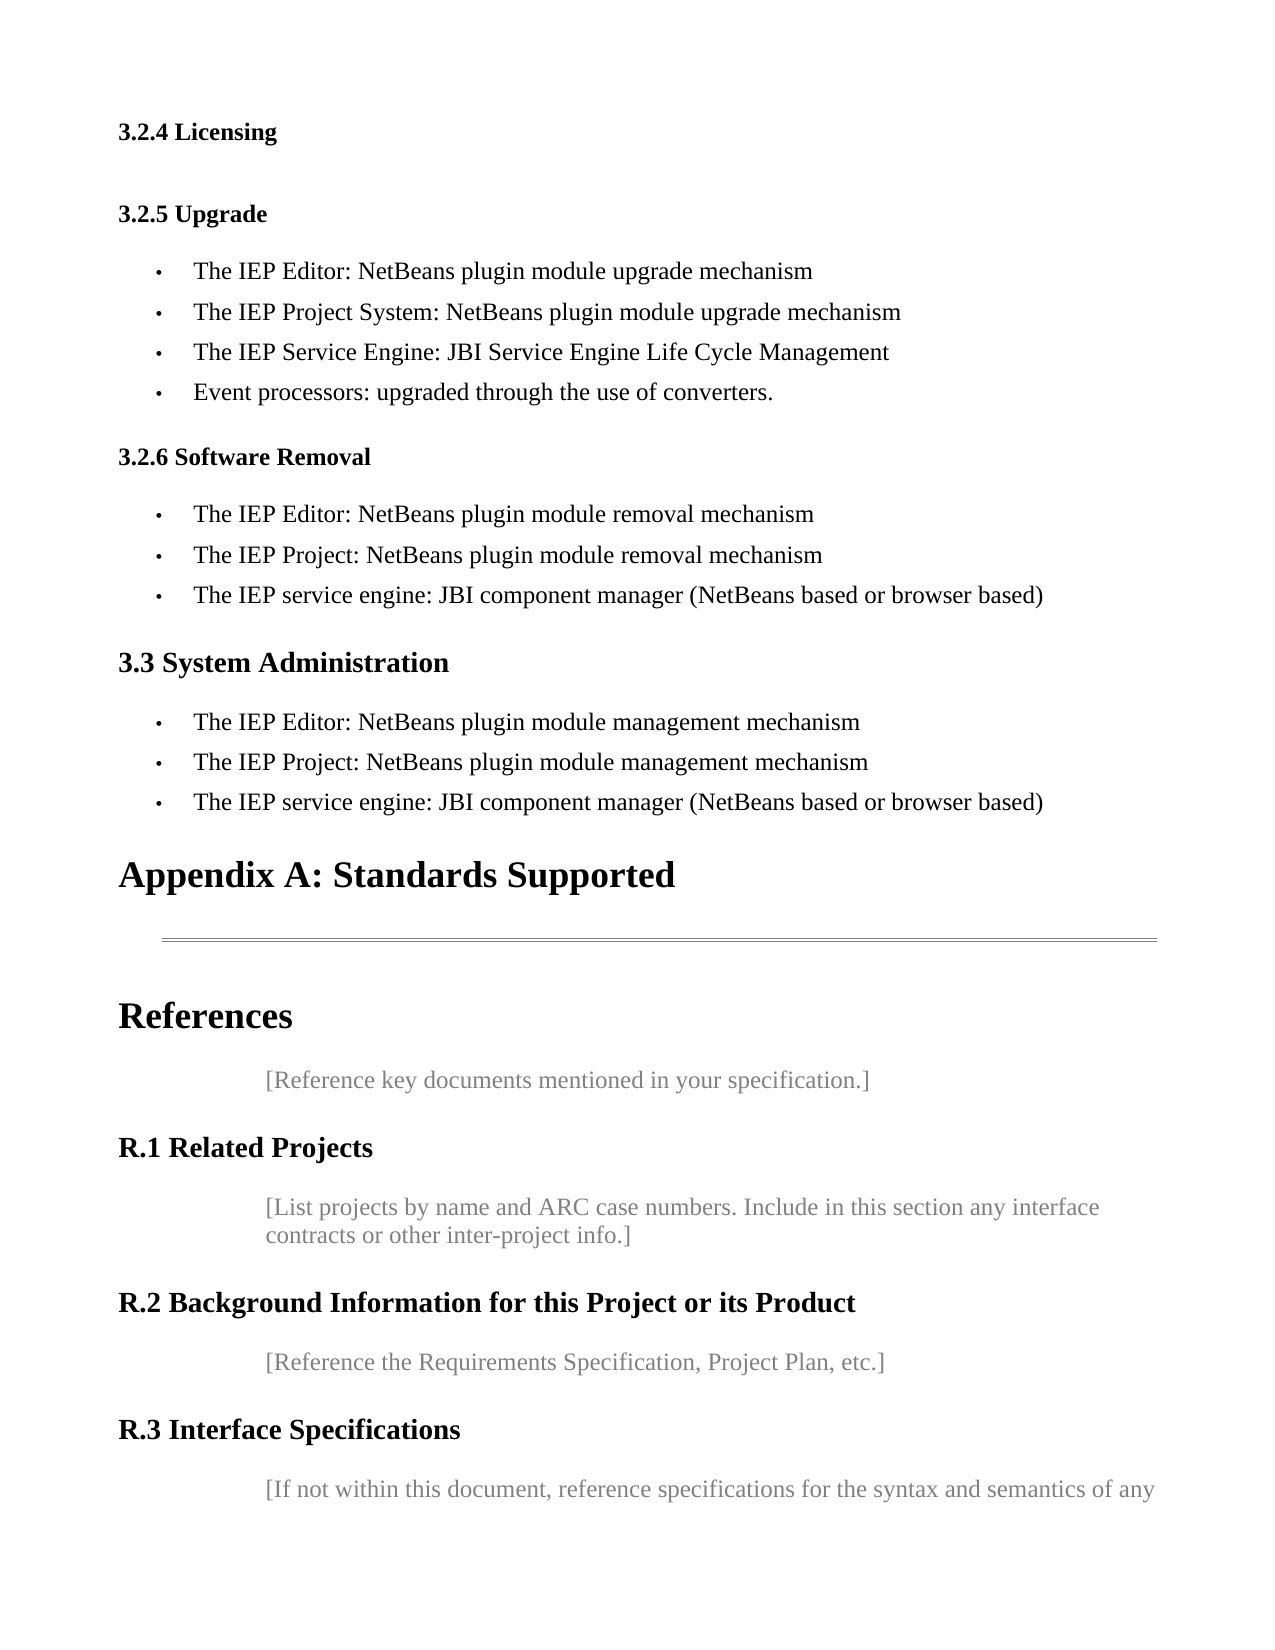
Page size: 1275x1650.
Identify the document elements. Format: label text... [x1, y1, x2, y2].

list The IEP service engine: JBI component manager (NetBeans based or browser based) [156, 581, 1157, 609]
list The IEP Project: NetBeans plugin module management mechanism [156, 748, 1157, 776]
list [List projects by name and ARC case numbers. Include in this section any interface contracts or other inter-project info.] [236, 1193, 1157, 1249]
subtitle 3.3 System Administration [118, 646, 1157, 678]
list Event processors: upgraded through the use of converters. [156, 378, 1157, 406]
list The IEP Editor: NetBeans plugin module upgrade mechanism [156, 257, 1157, 285]
list The IEP Project: NetBeans plugin module removal mechanism [156, 541, 1157, 568]
subtitle References [118, 995, 1157, 1037]
subtitle R.1 Related Projects [118, 1131, 1157, 1164]
list [Reference the Requirements Specification, Project Plan, etc.] [236, 1348, 1157, 1376]
subtitle R.3 Interface Specifications [118, 1413, 1157, 1445]
list [If not within this document, reference specifications for the syntax and semantics of any [236, 1475, 1157, 1503]
list The IEP service engine: JBI component manager (NetBeans based or browser based) [156, 788, 1157, 816]
list The IEP Project System: NetBeans plugin module upgrade mechanism [156, 298, 1157, 325]
subtitle 3.2.4 Licensing [118, 118, 1157, 146]
list The IEP Editor: NetBeans plugin module management mechanism [156, 708, 1157, 736]
subtitle R.2 Background Information for this Project or its Product [118, 1286, 1157, 1318]
subtitle Appendix A: Standards Supported [118, 853, 1157, 895]
list [Reference key documents mentioned in your specification.] [236, 1066, 1157, 1094]
list The IEP Service Engine: JBI Service Engine Life Cycle Management [156, 338, 1157, 366]
subtitle 3.2.6 Software Removal [118, 443, 1157, 471]
list The IEP Editor: NetBeans plugin module removal mechanism [156, 501, 1157, 528]
subtitle 3.2.5 Upgrade [118, 200, 1157, 228]
